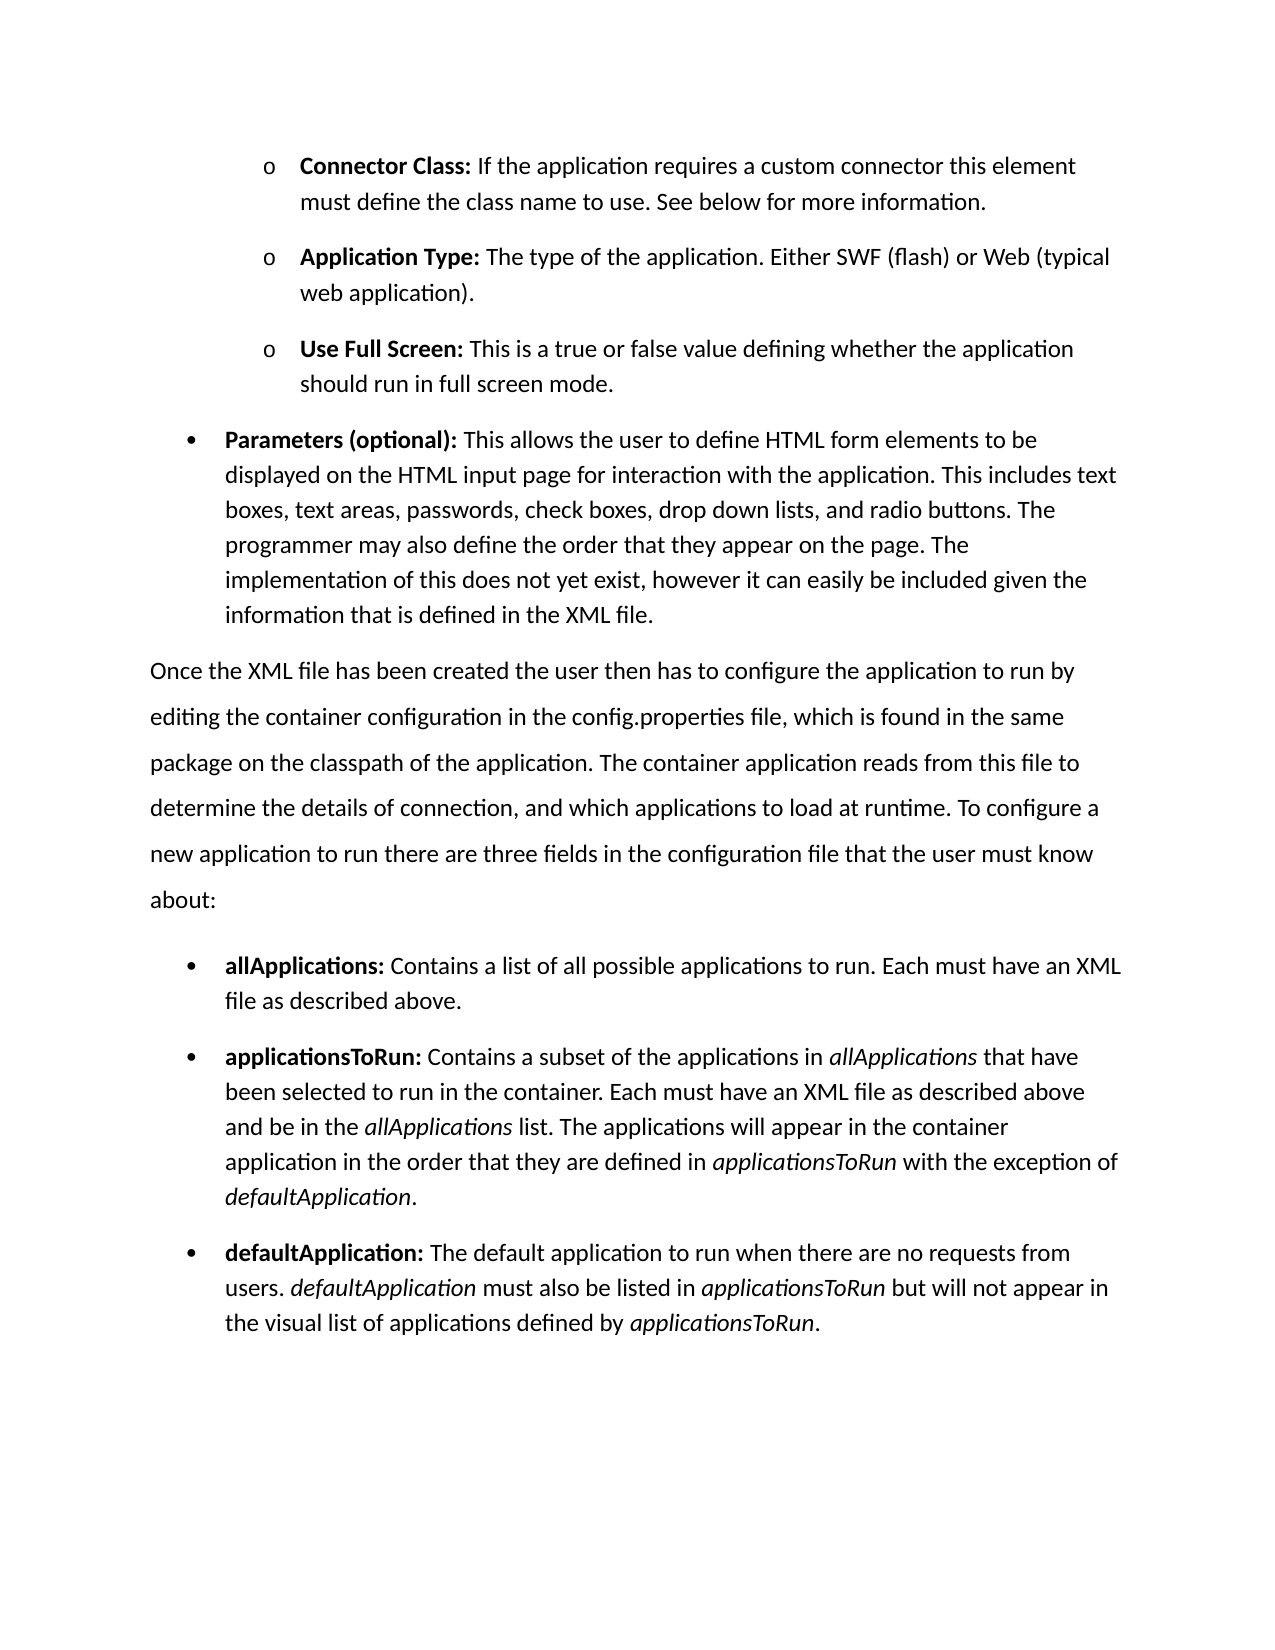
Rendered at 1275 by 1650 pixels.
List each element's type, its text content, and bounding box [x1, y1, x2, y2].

list allApplications: Contains a list of all possible applications to run. Each must have an XML file as described above. [187, 950, 1125, 1016]
list applicationsToRun: Contains a subset of the applications in allApplications that have been selected to run in the container. Each must have an XML file as described above and be in the allApplications list. The applications will appear in the container application in the order that they are defined in applicationsToRun with the exception of defaultApplication. [187, 1041, 1125, 1212]
text Once the XML file has been created the user then has to configure the application to run by editing the container configuration in the config.properties file, which is found in the same package on the classpath of the application. The container application reads from this file to determine the details of connection, and which applications to load at runtime. To configure a new application to run there are three fields in the configuration file that the user must know about: [150, 655, 1125, 914]
list Parameters (optional): This allows the user to define HTML form elements to be displayed on the HTML input page for interaction with the application. This includes text boxes, text areas, passwords, check boxes, drop down lists, and radio buttons. The programmer may also define the order that they appear on the page. The implementation of this does not yet exist, however it can easily be included given the information that is defined in the XML file. [187, 424, 1125, 630]
list defaultApplication: The default application to run when there are no requests from users. defaultApplication must also be listed in applicationsToRun but will not appear in the visual list of applications defined by applicationsToRun. [187, 1237, 1125, 1338]
list Use Full Screen: This is a true or false value defining whether the application should run in full screen mode. [262, 333, 1125, 399]
list Application Type: The type of the application. Either SWF (flash) or Web (typical web application). [262, 241, 1125, 308]
list Connector Class: If the application requires a custom connector this element must define the class name to use. See below for more information. [262, 150, 1125, 216]
